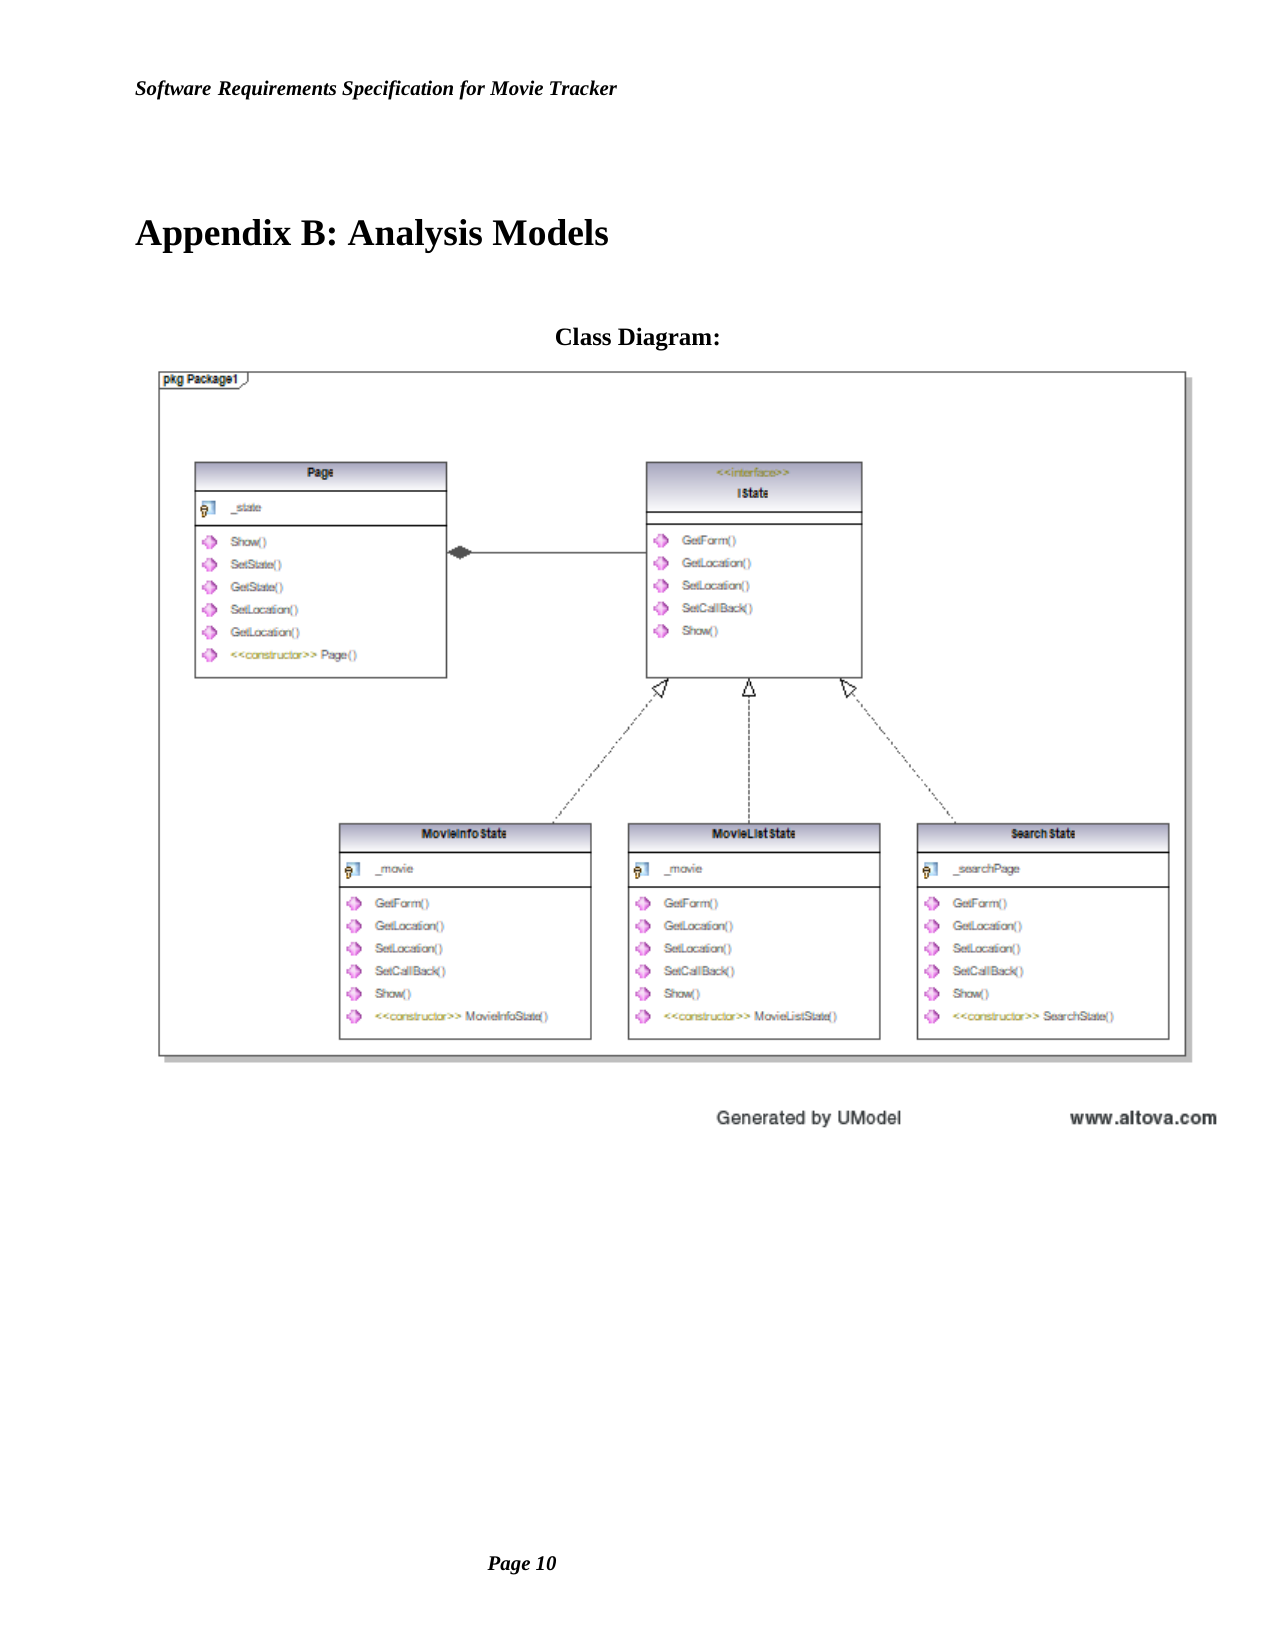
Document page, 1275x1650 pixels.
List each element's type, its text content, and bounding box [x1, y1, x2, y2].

text Class Diagram: [135, 325, 1140, 350]
text Appendix B: Analysis Models [135, 225, 1140, 250]
picture [133, 365, 1230, 1129]
